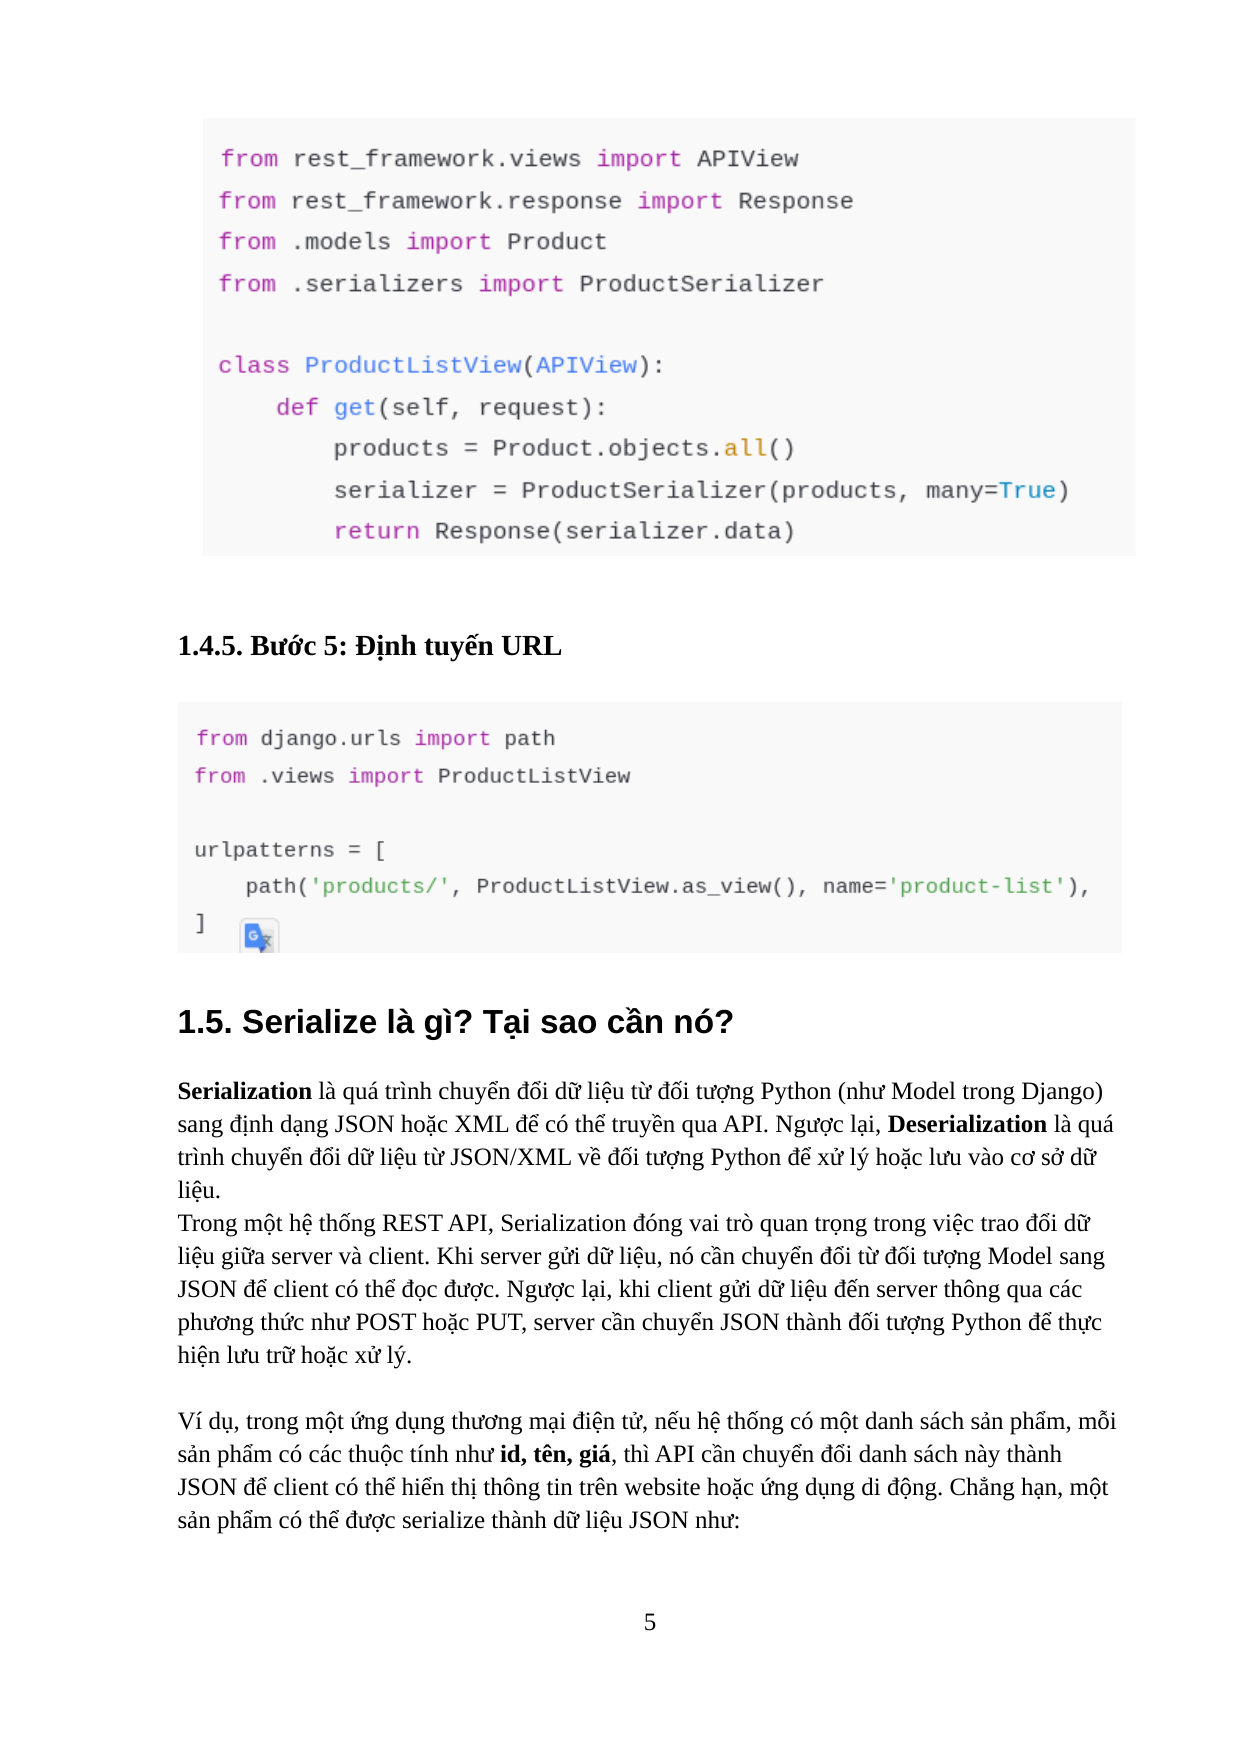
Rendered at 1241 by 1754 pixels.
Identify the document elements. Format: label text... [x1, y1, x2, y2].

picture [202, 118, 1136, 556]
text Ví dụ, trong một ứng dụng thương mại điện tử, nếu hệ thống có một danh sách sản phẩm, mỗi sản phẩm có các thuộc tính như id, tên, giá, thì API cần chuyển đổi danh sách này thành JSON để client có thể hiển thị thông tin trên website hoặc ứng dụng di động. Chẳng hạn, một sản phẩm có thể được serialize thành dữ liệu JSON như: [177, 1387, 1122, 1534]
text Trong một hệ thống REST API, Serialization đóng vai trò quan trọng trong việc trao đổi dữ liệu giữa server và client. Khi server gửi dữ liệu, nó cần chuyển đổi từ đối tượng Model sang JSON để client có thể đọc được. Ngược lại, khi client gửi dữ liệu đến server thông qua các phương thức như POST hoặc PUT, server cần chuyển JSON thành đối tượng Python để thực hiện lưu trữ hoặc xử lý. [177, 1208, 1122, 1369]
picture [177, 702, 1123, 953]
text Serialization là quá trình chuyển đổi dữ liệu từ đối tượng Python (như Model trong Django) sang định dạng JSON hoặc XML để có thể truyền qua API. Ngược lại, Deserialization là quá trình chuyển đổi dữ liệu từ JSON/XML về đối tượng Python để xử lý hoặc lưu vào cơ sở dữ liệu. [177, 1053, 1122, 1203]
subtitle 1.4.5. Bước 5: Định tuyến URL [177, 628, 1122, 662]
subtitle 1.5. Serialize là gì? Tại sao cần nó? [177, 1002, 1122, 1041]
